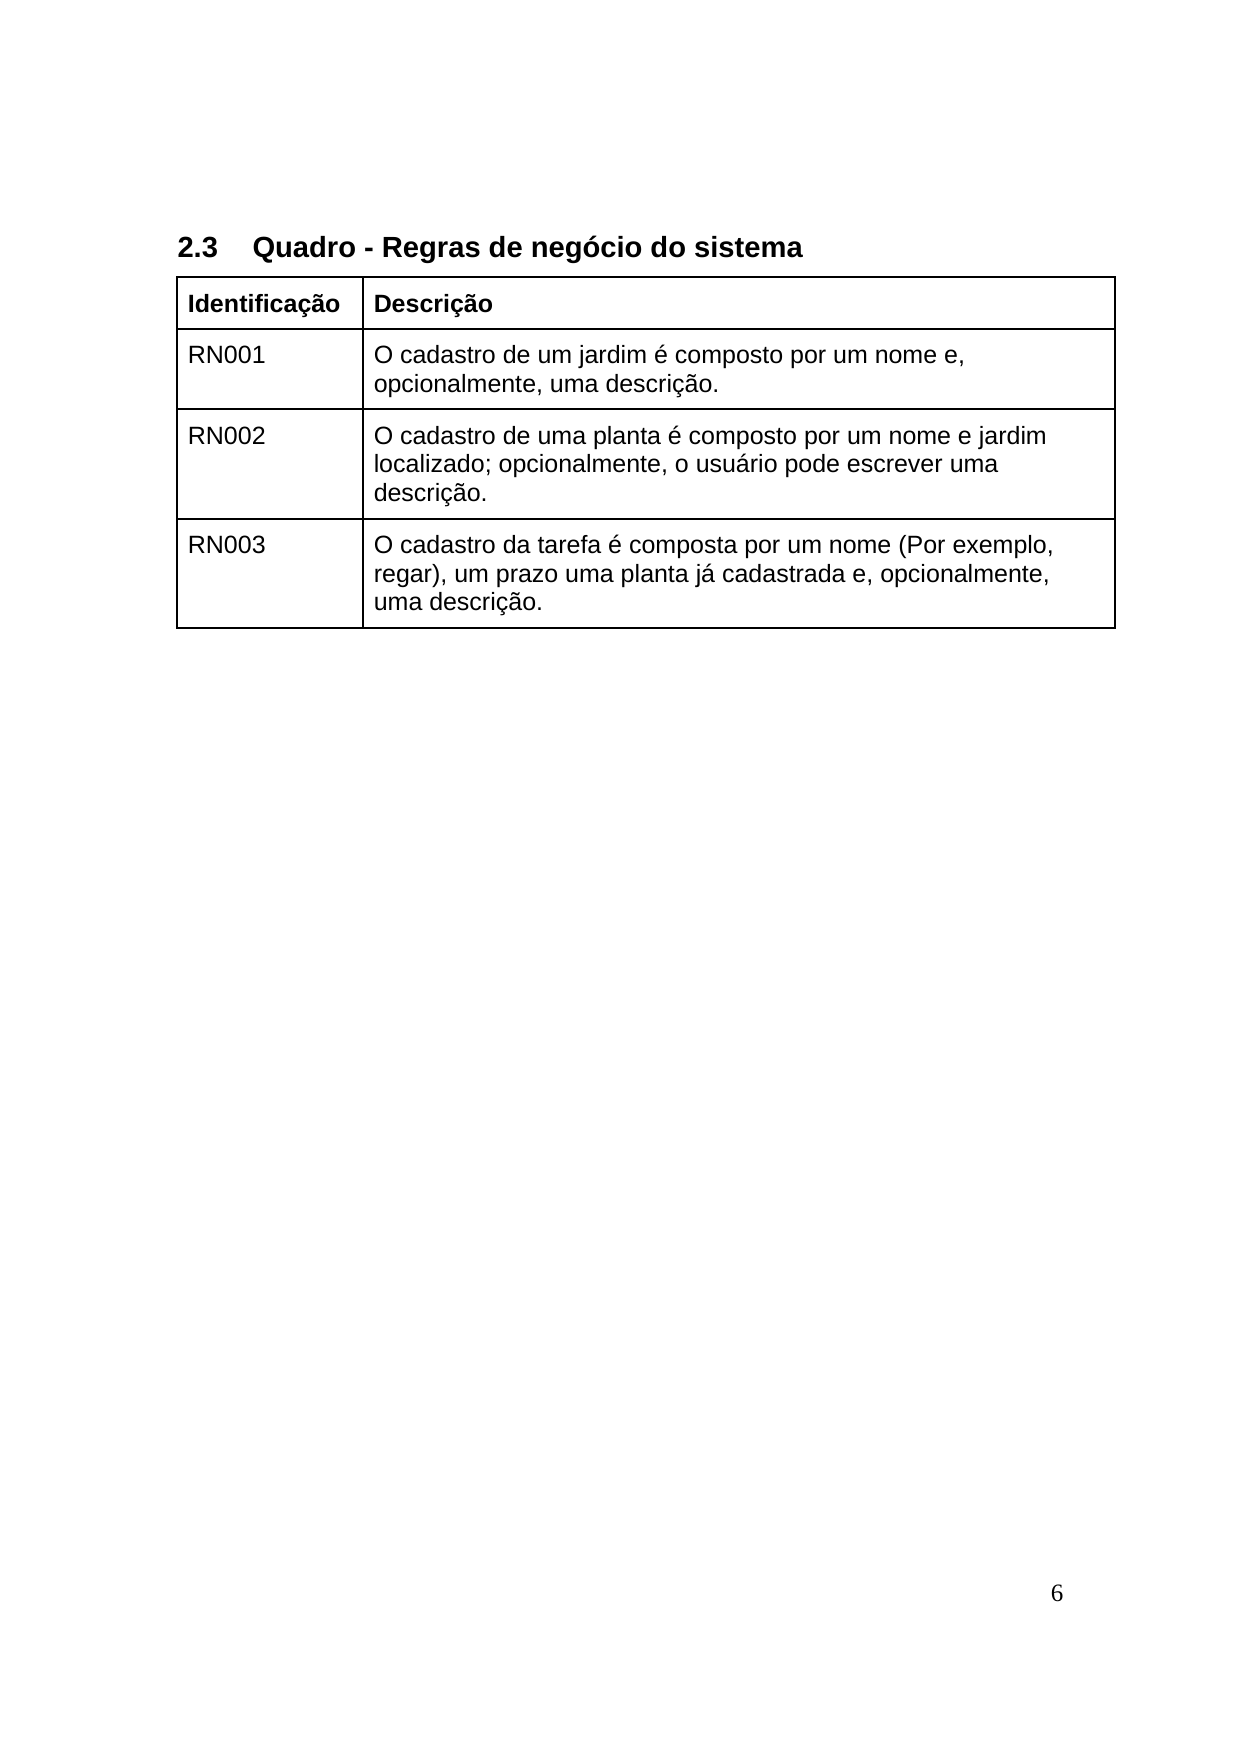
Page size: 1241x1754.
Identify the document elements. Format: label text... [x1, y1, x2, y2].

table_cell RN003 [178, 520, 362, 627]
table_cell O cadastro de uma planta é composto por um nome e jardim localizado; opcionalmente, o usuário pode escrever uma descrição. [364, 410, 1114, 517]
table_cell RN002 [178, 410, 362, 517]
subtitle Quadro - Regras de negócio do sistema [177, 230, 1063, 264]
table_header Descrição [364, 278, 1114, 328]
table_cell O cadastro de um jardim é composto por um nome e, opcionalmente, uma descrição. [364, 330, 1114, 408]
table_cell O cadastro da tarefa é composta por um nome (Por exemplo, regar), um prazo uma planta já cadastrada e, opcionalmente, uma descrição. [364, 520, 1114, 627]
table_header Identificação [178, 278, 362, 328]
table_cell RN001 [178, 330, 362, 408]
